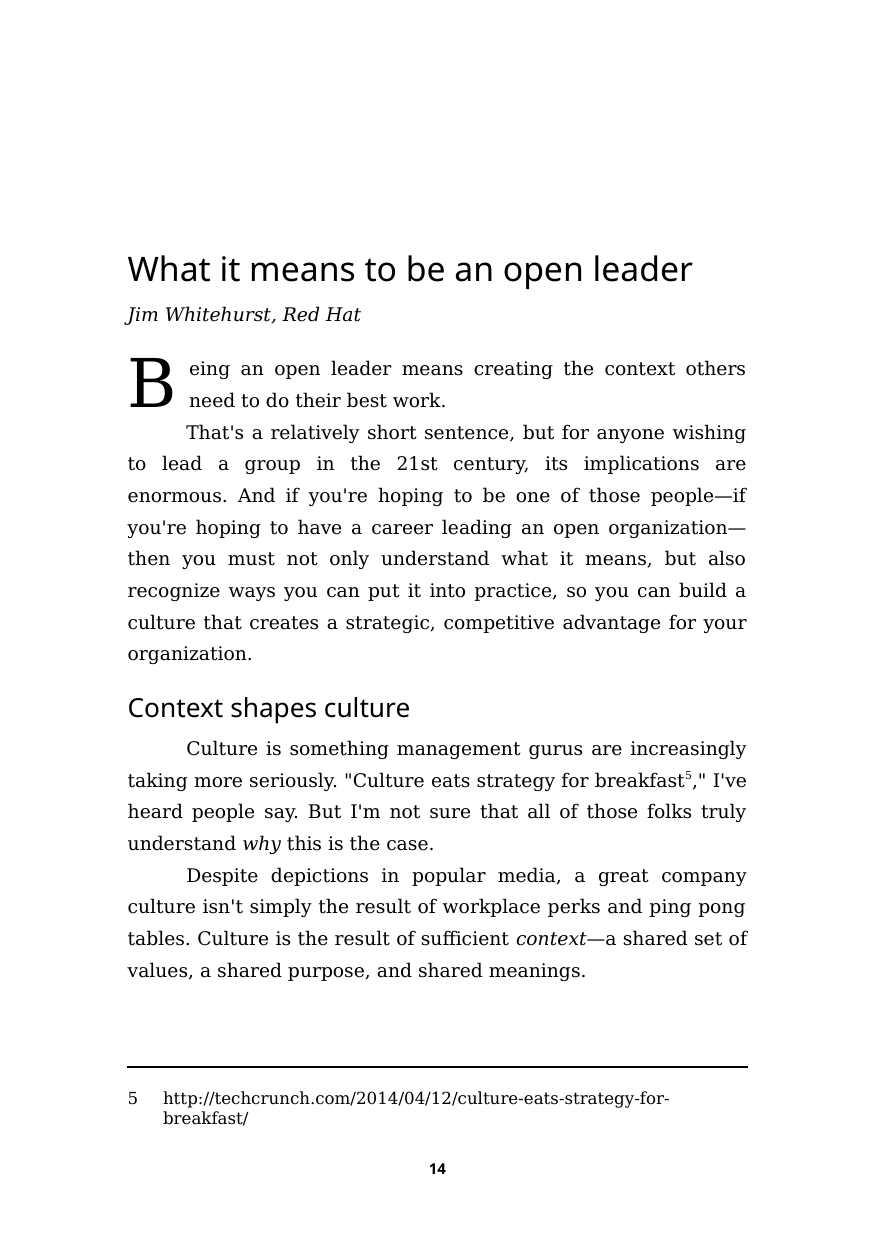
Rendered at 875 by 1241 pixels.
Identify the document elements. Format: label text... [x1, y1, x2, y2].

subtitle What it means to be an open leader [127, 246, 747, 292]
text Being an open leader means creating the context others need to do their best work. [127, 358, 747, 412]
text Jim Whitehurst, Red Hat [127, 304, 747, 326]
text Despite depictions in popular media, a great company culture isn't simply the result of workplace perks and ping pong tables. Culture is the result of sufficient context—a shared set of values, a shared purpose, and shared meanings. [127, 864, 747, 981]
subtitle Context shapes culture [127, 690, 747, 725]
text http://techcrunch.com/2014/04/12/culture-eats-strategy-for-breakfast/ [127, 1089, 747, 1128]
text Culture is something management gurus are increasingly taking more seriously. "Culture eats strategy for breakfast," I've heard people say. But I'm not sure that all of those folks truly understand why this is the case. [127, 738, 747, 855]
text That's a relatively short sentence, but for anyone wishing to lead a group in the 21st century, its implications are enormous. And if you're hoping to be one of those people—if you're hoping to have a career leading an open organization—then you must not only understand what it means, but also recognize ways you can put it into practice, so you can build a culture that creates a strategic, competitive advantage for your organization. [127, 422, 747, 665]
